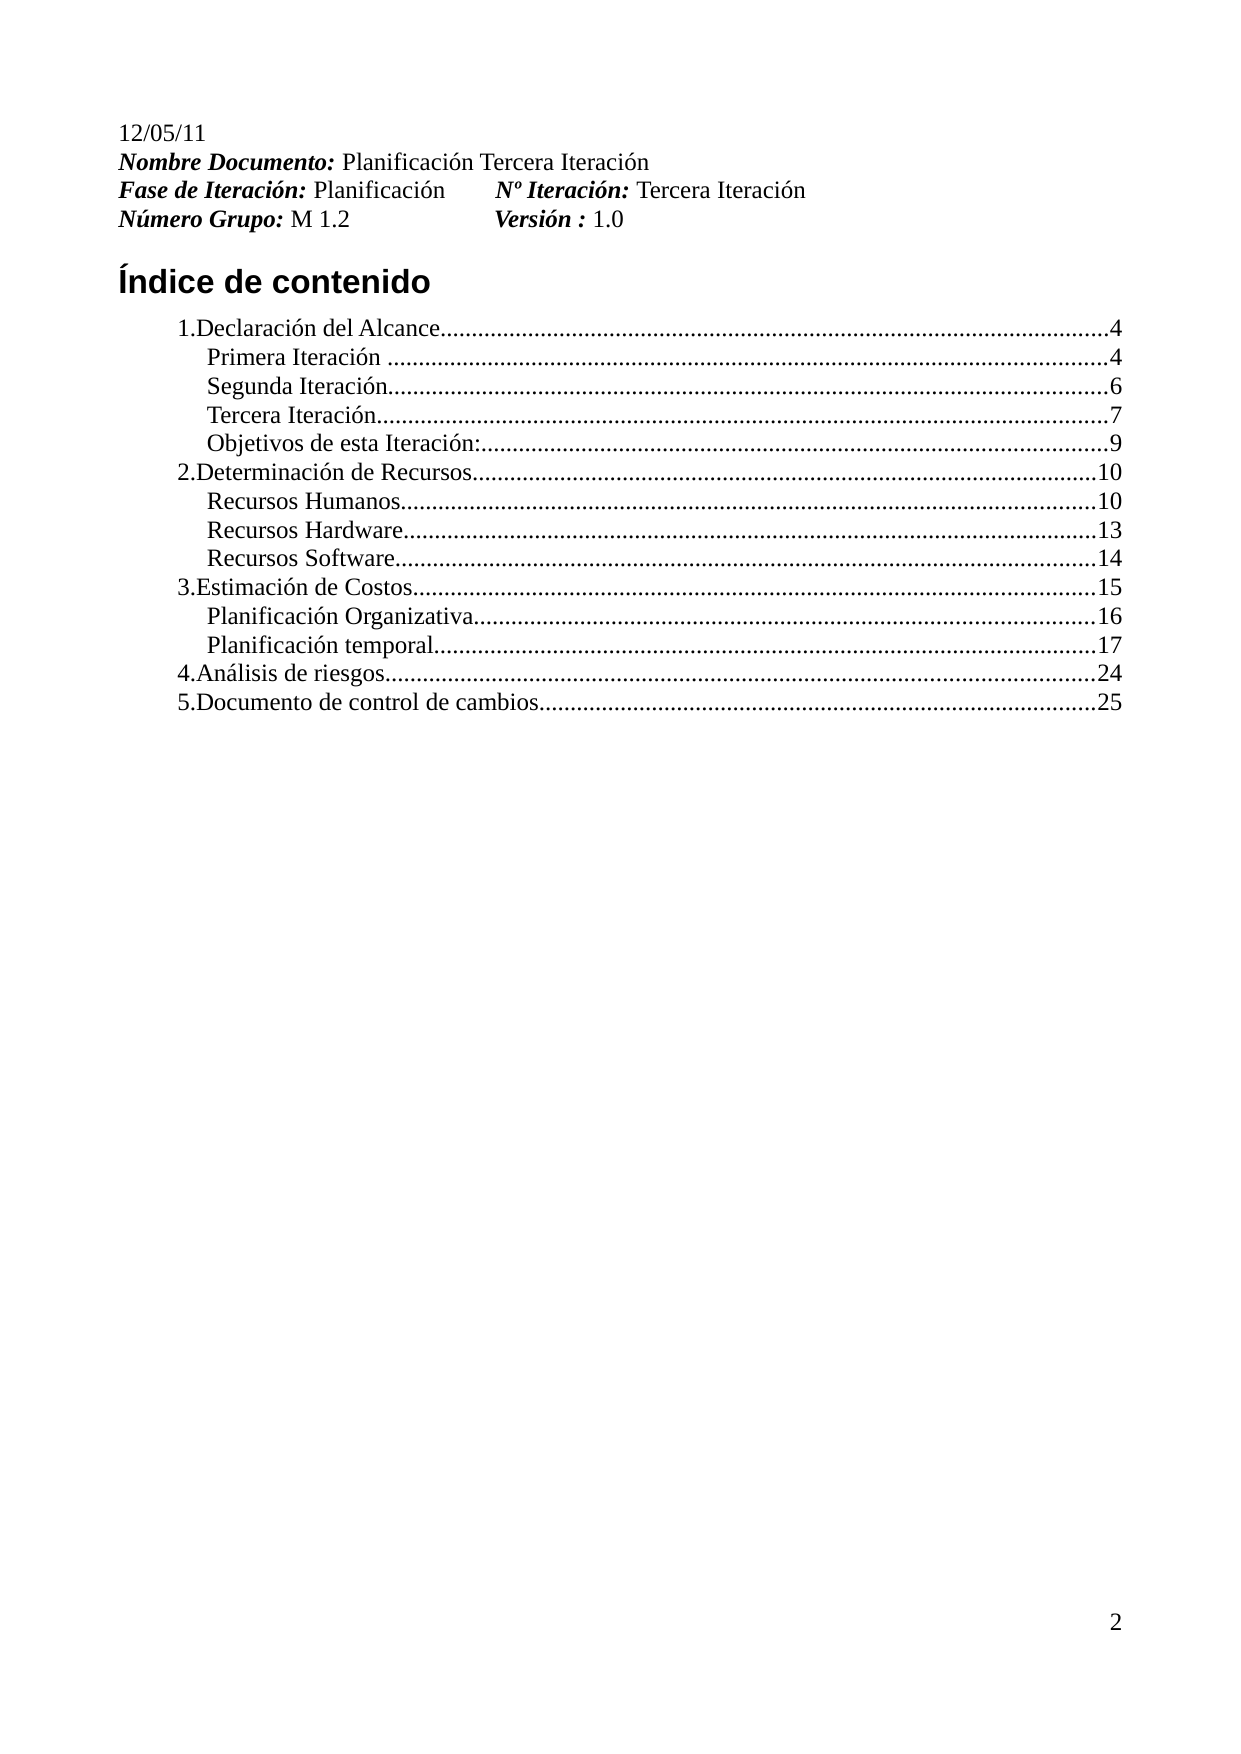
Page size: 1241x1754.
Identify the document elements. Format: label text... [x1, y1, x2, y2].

text 3.Estimación de Costos 15 [177, 572, 1122, 601]
text Tercera Iteración 7 [207, 400, 1122, 428]
subtitle Índice de contenido [118, 263, 1122, 301]
text Planificación Organizativa 16 [207, 601, 1122, 630]
text Planificación temporal 17 [207, 630, 1122, 658]
text Primera Iteración 4 [207, 342, 1122, 371]
text Segunda Iteración 6 [207, 371, 1122, 400]
text Recursos Software 14 [207, 543, 1122, 572]
text 5.Documento de control de cambios 25 [177, 687, 1122, 716]
text 4.Análisis de riesgos 24 [177, 658, 1122, 687]
text 2.Determinación de Recursos 10 [177, 457, 1122, 486]
text Recursos Hardware 13 [207, 515, 1122, 543]
text Recursos Humanos 10 [207, 486, 1122, 515]
text 1.Declaración del Alcance 4 [177, 313, 1122, 342]
text Objetivos de esta Iteración: 9 [207, 428, 1122, 457]
